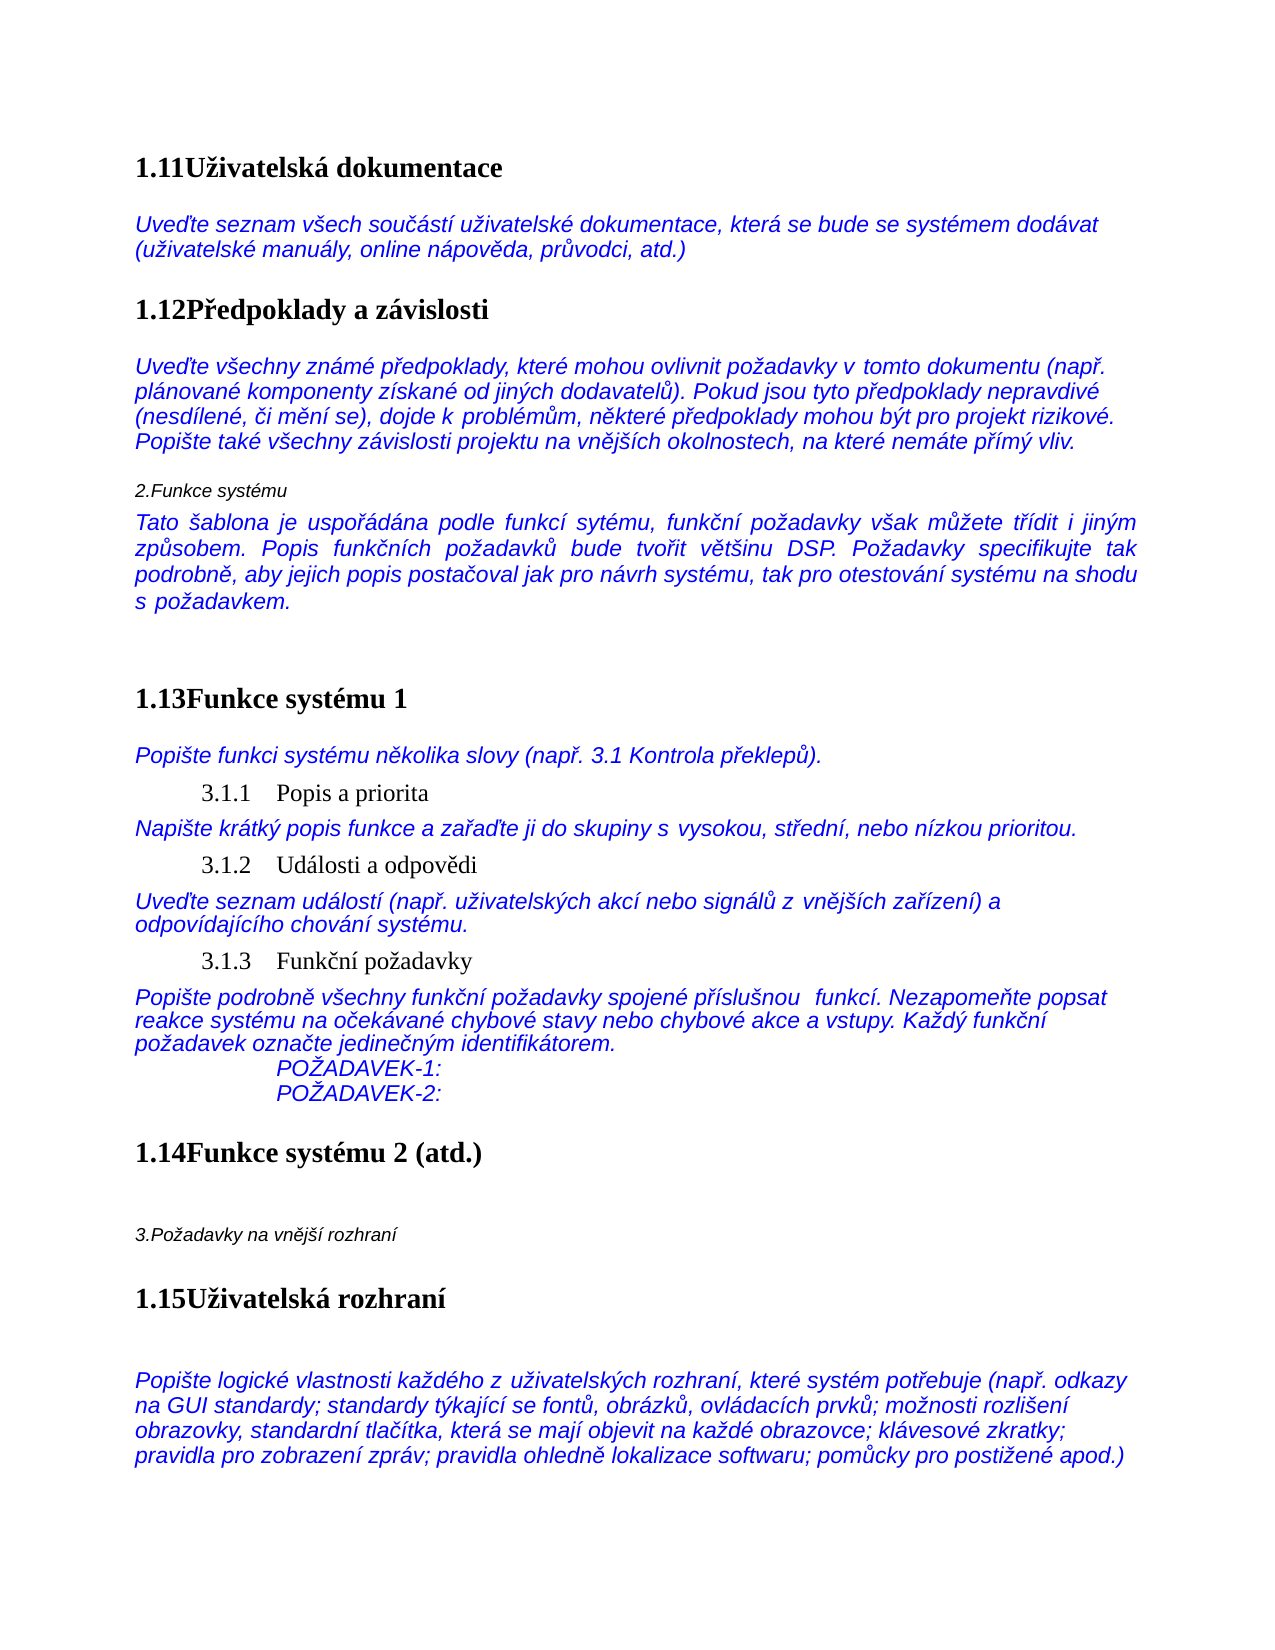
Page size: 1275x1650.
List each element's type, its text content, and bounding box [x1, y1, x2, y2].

text 3.1.1 Popis a priorita [201, 781, 1140, 806]
subtitle Předpoklady a závislosti [135, 292, 1140, 325]
subtitle Uživatelská rozhraní [135, 1281, 1140, 1315]
text Popište podrobně všechny funkční požadavky spojené příslušnou funkcí. Nezapomeňte popsat reakce systému na očekávané chybové stavy nebo chybové akce a vstupy. Každý funkční požadavek označte jedinečným identifikátorem. [135, 987, 1140, 1056]
subtitle Funkce systému 1 [135, 681, 1140, 714]
text POŽADAVEK-2: [276, 1081, 1140, 1106]
text Uveďte všechny známé předpoklady, které mohou ovlivnit požadavky v tomto dokumentu (např. plánované komponenty získané od jiných dodavatelů). Pokud jsou tyto předpoklady nepravdivé (nesdílené, či mění se), dojde k problémům, některé předpoklady mohou být pro projekt rizikové. Popište také všechny závislosti projektu na vnějších okolnostech, na které nemáte přímý vliv. [135, 354, 1140, 454]
subtitle Uživatelská dokumentace [135, 150, 1140, 183]
text Napište krátký popis funkce a zařaďte ji do skupiny s vysokou, střední, nebo nízkou prioritou. [135, 818, 1140, 841]
text Popište logické vlastnosti každého z uživatelských rozhraní, které systém potřebuje (např. odkazy na GUI standardy; standardy týkající se fontů, obrázků, ovládacích prvků; možnosti rozlišení obrazovky, standardní tlačítka, která se mají objevit na každé obrazovce; klávesové zkratky; pravidla pro zobrazení zpráv; pravidla ohledně lokalizace softwaru; pomůcky pro postižené apod.) [135, 1369, 1140, 1469]
text 3.1.3 Funkční požadavky [201, 950, 1140, 975]
text Uveďte seznam událostí (např. uživatelských akcí nebo signálů z vnějších zařízení) a odpovídajícího chování systému. [135, 891, 1140, 937]
text Tato šablona je uspořádána podle funkcí sytému, funkční požadavky však můžete třídit i jiným způsobem. Popis funkčních požadavků bude tvořit většinu DSP. Požadavky specifikujte tak podrobně, aby jejich popis postačoval jak pro návrh systému, tak pro otestování systému na shodu s požadavkem. [135, 509, 1140, 614]
subtitle Požadavky na vnější rozhraní [135, 1223, 1140, 1246]
subtitle Funkce systému 2 (atd.) [135, 1135, 1140, 1169]
text POŽADAVEK-1: [276, 1056, 1140, 1081]
text Popište funkci systému několika slovy (např. 3.1 Kontrola překlepů). [135, 743, 1140, 768]
text 3.1.2 Události a odpovědi [201, 854, 1140, 879]
text Uveďte seznam všech součástí uživatelské dokumentace, která se bude se systémem dodávat (uživatelské manuály, online nápověda, průvodci, atd.) [135, 213, 1140, 263]
subtitle Funkce systému [135, 479, 1140, 502]
